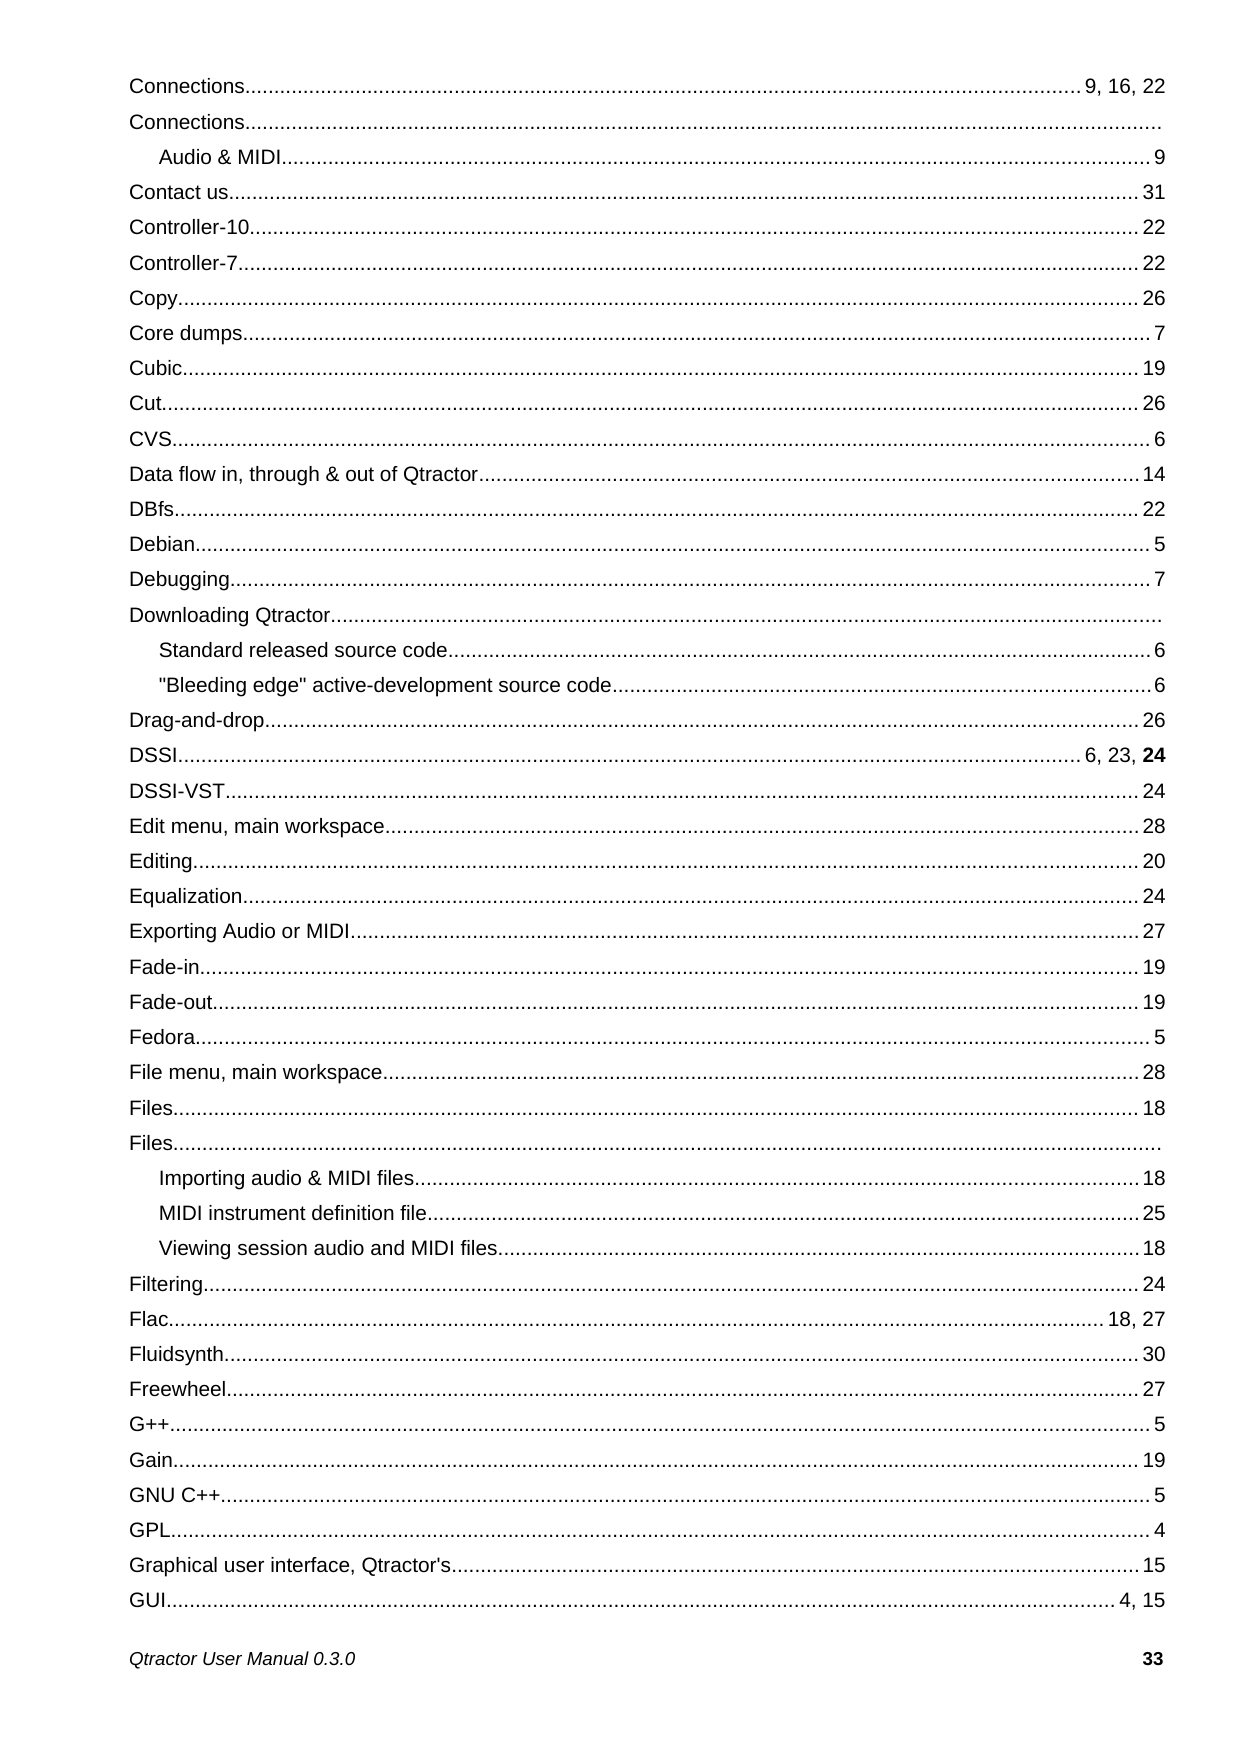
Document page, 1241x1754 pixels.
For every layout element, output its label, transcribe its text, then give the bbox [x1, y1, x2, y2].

text Fade-in 19 [129, 955, 1166, 978]
text Importing audio & MIDI files 18 [158, 1166, 1166, 1190]
text CVS 6 [129, 427, 1166, 450]
text Connections 9, 16, 22 [129, 75, 1166, 98]
text Files [129, 1131, 1166, 1154]
text Equalization 24 [129, 885, 1166, 908]
text Controller-7 22 [129, 251, 1166, 274]
text Viewing session audio and MIDI files 18 [158, 1237, 1166, 1260]
text Copy 26 [129, 286, 1166, 309]
text GNU C++ 5 [129, 1483, 1166, 1507]
text Flac 18, 27 [129, 1307, 1166, 1331]
text Edit menu, main workspace 28 [129, 814, 1166, 838]
text Gain 19 [129, 1448, 1166, 1471]
text Data flow in, through & out of Qtractor 14 [129, 462, 1166, 486]
text Freewheel 27 [129, 1378, 1166, 1401]
text Drag-and-drop 26 [129, 709, 1166, 732]
text Graphical user interface, Qtractor's 15 [129, 1554, 1166, 1577]
text File menu, main workspace 28 [129, 1061, 1166, 1084]
text Fade-out 19 [129, 990, 1166, 1014]
text Cubic 19 [129, 357, 1166, 380]
text Editing 20 [129, 849, 1166, 873]
text GPL 4 [129, 1518, 1166, 1542]
text Fluidsynth 30 [129, 1342, 1166, 1366]
text DSSI-VST 24 [129, 779, 1166, 802]
text Files 18 [129, 1096, 1166, 1119]
text Downloading Qtractor [129, 603, 1166, 626]
text Filtering 24 [129, 1272, 1166, 1295]
text Audio & MIDI 9 [158, 145, 1166, 169]
text Fedora 5 [129, 1026, 1166, 1049]
text GUI 4, 15 [129, 1589, 1166, 1612]
text Cut 26 [129, 392, 1166, 415]
text "Bleeding edge" active-development source code 6 [158, 673, 1166, 697]
text MIDI instrument definition file 25 [158, 1202, 1166, 1225]
text Connections [129, 110, 1166, 133]
text Standard released source code 6 [158, 638, 1166, 662]
text DBfs 22 [129, 497, 1166, 521]
text Contact us 31 [129, 181, 1166, 204]
text G++ 5 [129, 1413, 1166, 1436]
text DSSI 6, 23, 24 [129, 744, 1166, 767]
text Core dumps 7 [129, 321, 1166, 345]
text Exporting Audio or MIDI 27 [129, 920, 1166, 943]
text Debugging 7 [129, 568, 1166, 591]
text Controller-10 22 [129, 216, 1166, 239]
text Debian 5 [129, 533, 1166, 556]
